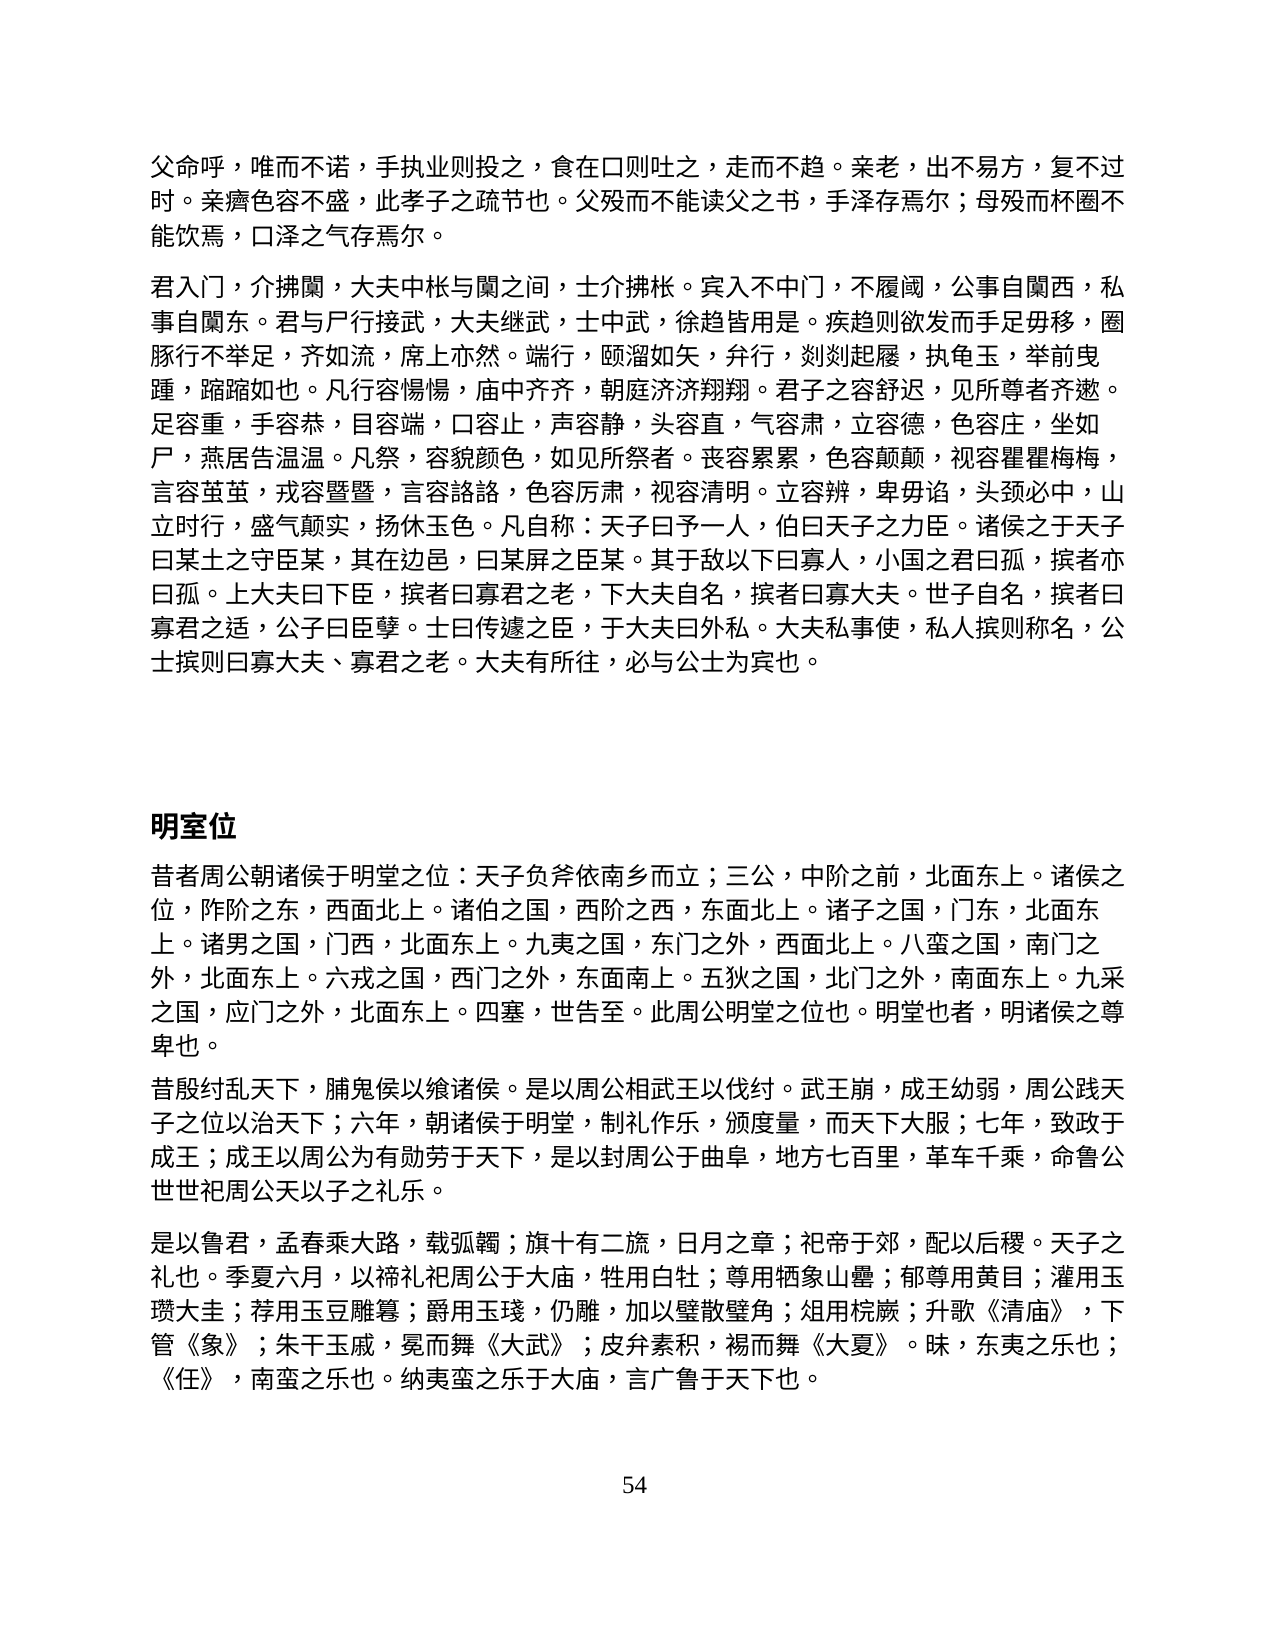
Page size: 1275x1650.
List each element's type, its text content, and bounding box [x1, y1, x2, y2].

text 君入门，介拂闑，大夫中枨与闑之间，士介拂枨。宾入不中门，不履阈，公事自闑西，私事自闑东。君与尸行接武，大夫继武，士中武，徐趋皆用是。疾趋则欲发而手足毋移，圈豚行不举足，齐如流，席上亦然。端行，颐溜如矢，弁行，剡剡起屦，执龟玉，举前曳踵，蹜蹜如也。凡行容愓愓，庙中齐齐，朝庭济济翔翔。君子之容舒迟，见所尊者齐遬。足容重，手容恭，目容端，口容止，声容静，头容直，气容肃，立容德，色容庄，坐如尸，燕居告温温。凡祭，容貌颜色，如见所祭者。丧容累累，色容颠颠，视容瞿瞿梅梅，言容茧茧，戎容暨暨，言容詻詻，色容厉肃，视容清明。立容辨，卑毋谄，头颈必中，山立时行，盛气颠实，扬休玉色。凡自称：天子曰予一人，伯曰天子之力臣。诸侯之于天子曰某土之守臣某，其在边邑，曰某屏之臣某。其于敌以下曰寡人，小国之君曰孤，摈者亦曰孤。上大夫曰下臣，摈者曰寡君之老，下大夫自名，摈者曰寡大夫。世子自名，摈者曰寡君之适，公子曰臣孽。士曰传遽之臣，于大夫曰外私。大夫私事使，私人摈则称名，公士摈则曰寡大夫、寡君之老。大夫有所往，必与公士为宾也。 [150, 270, 1125, 679]
text 昔殷纣乱天下，脯鬼侯以飨诸侯。是以周公相武王以伐纣。武王崩，成王幼弱，周公践天子之位以治天下；六年，朝诸侯于明堂，制礼作乐，颁度量，而天下大服；七年，致政于成王；成王以周公为有勋劳于天下，是以封周公于曲阜，地方七百里，革车千乘，命鲁公世世祀周公天以子之礼乐。 [150, 1072, 1125, 1208]
text 昔者周公朝诸侯于明堂之位：天子负斧依南乡而立；三公，中阶之前，北面东上。诸侯之位，阼阶之东，西面北上。诸伯之国，西阶之西，东面北上。诸子之国，门东，北面东上。诸男之国，门西，北面东上。九夷之国，东门之外，西面北上。八蛮之国，南门之外，北面东上。六戎之国，西门之外，东面南上。五狄之国，北门之外，南面东上。九采之国，应门之外，北面东上。四塞，世告至。此周公明堂之位也。明堂也者，明诸侯之尊卑也。 [150, 858, 1125, 1063]
subtitle 明室位 [150, 806, 1125, 846]
text 父命呼，唯而不诺，手执业则投之，食在口则吐之，走而不趋。亲老，出不易方，复不过时。亲癠色容不盛，此孝子之疏节也。父殁而不能读父之书，手泽存焉尔；母殁而杯圈不能饮焉，口泽之气存焉尔。 [150, 150, 1125, 252]
text 是以鲁君，孟春乘大路，载弧韣；旗十有二旒，日月之章；祀帝于郊，配以后稷。天子之礼也。季夏六月，以禘礼祀周公于大庙，牲用白牡；尊用牺象山罍；郁尊用黄目；灌用玉瓒大圭；荐用玉豆雕篹；爵用玉琖，仍雕，加以璧散璧角；俎用梡嶡；升歌《清庙》，下管《象》；朱干玉戚，冕而舞《大武》；皮弁素积，裼而舞《大夏》。昧，东夷之乐也；《任》，南蛮之乐也。纳夷蛮之乐于大庙，言广鲁于天下也。 [150, 1226, 1125, 1396]
